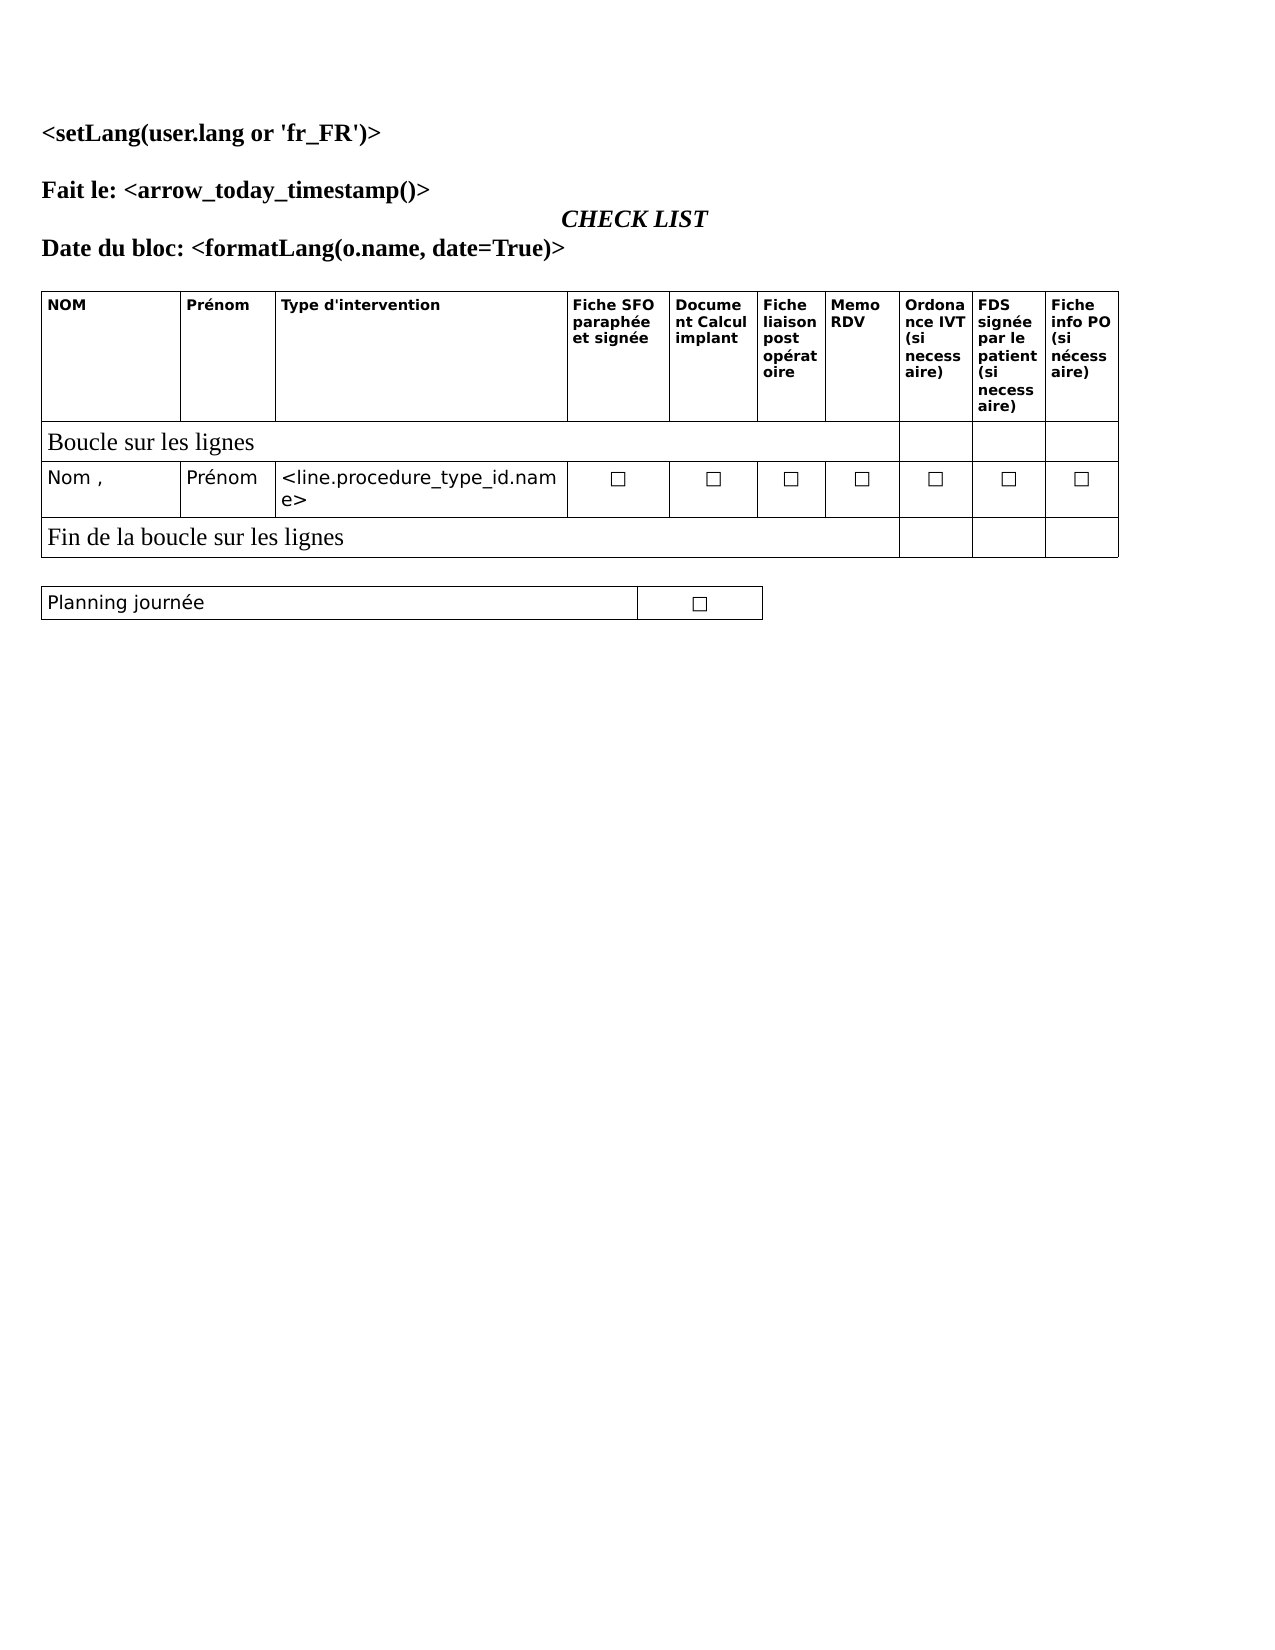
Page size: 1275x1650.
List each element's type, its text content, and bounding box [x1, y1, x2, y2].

table_header FDS signée par le patient(si necessaire) [973, 292, 1045, 421]
text CHECK LIST [41, 204, 1234, 233]
table_cell Boucle sur les lignes [42, 422, 899, 461]
table_header Memo RDV [826, 292, 899, 421]
table_cell □ [670, 462, 757, 517]
table_header Fiche SFO paraphée et signée [568, 292, 669, 421]
table_header Prénom [181, 292, 275, 421]
table_header Type d'intervention [276, 292, 567, 421]
table_header Document Calcul implant [670, 292, 757, 421]
table_cell □ [1046, 462, 1118, 517]
table_cell [900, 518, 972, 557]
text Date du bloc: <formatLang(o.name, date=True)> [41, 233, 1234, 262]
table_cell □ [758, 462, 825, 517]
table_cell □ [826, 462, 899, 517]
table_header □ [638, 587, 762, 619]
table_cell [973, 422, 1045, 461]
table_header Fiche liaison post opératoire [758, 292, 825, 421]
table_cell Fin de la boucle sur les lignes [42, 518, 899, 557]
table_cell □ [568, 462, 669, 517]
table_cell <line.procedure_type_id.name> [276, 462, 567, 517]
table_cell Prénom [181, 462, 275, 517]
text <setLang(user.lang or 'fr_FR')> [41, 118, 1234, 147]
table_header Fiche info PO (si nécessaire) [1046, 292, 1118, 421]
table_cell □ [973, 462, 1045, 517]
text Fait le: <arrow_today_timestamp()> [41, 176, 1234, 204]
table_cell [973, 518, 1045, 557]
table_cell Nom , [42, 462, 180, 517]
table_cell [900, 422, 972, 461]
table_header Ordonance IVT (si necessaire) [900, 292, 972, 421]
table_header Planning journée [42, 587, 637, 619]
table_cell [1046, 518, 1118, 557]
table_header NOM [42, 292, 180, 421]
table_cell [1046, 422, 1118, 461]
table_cell □ [900, 462, 972, 517]
